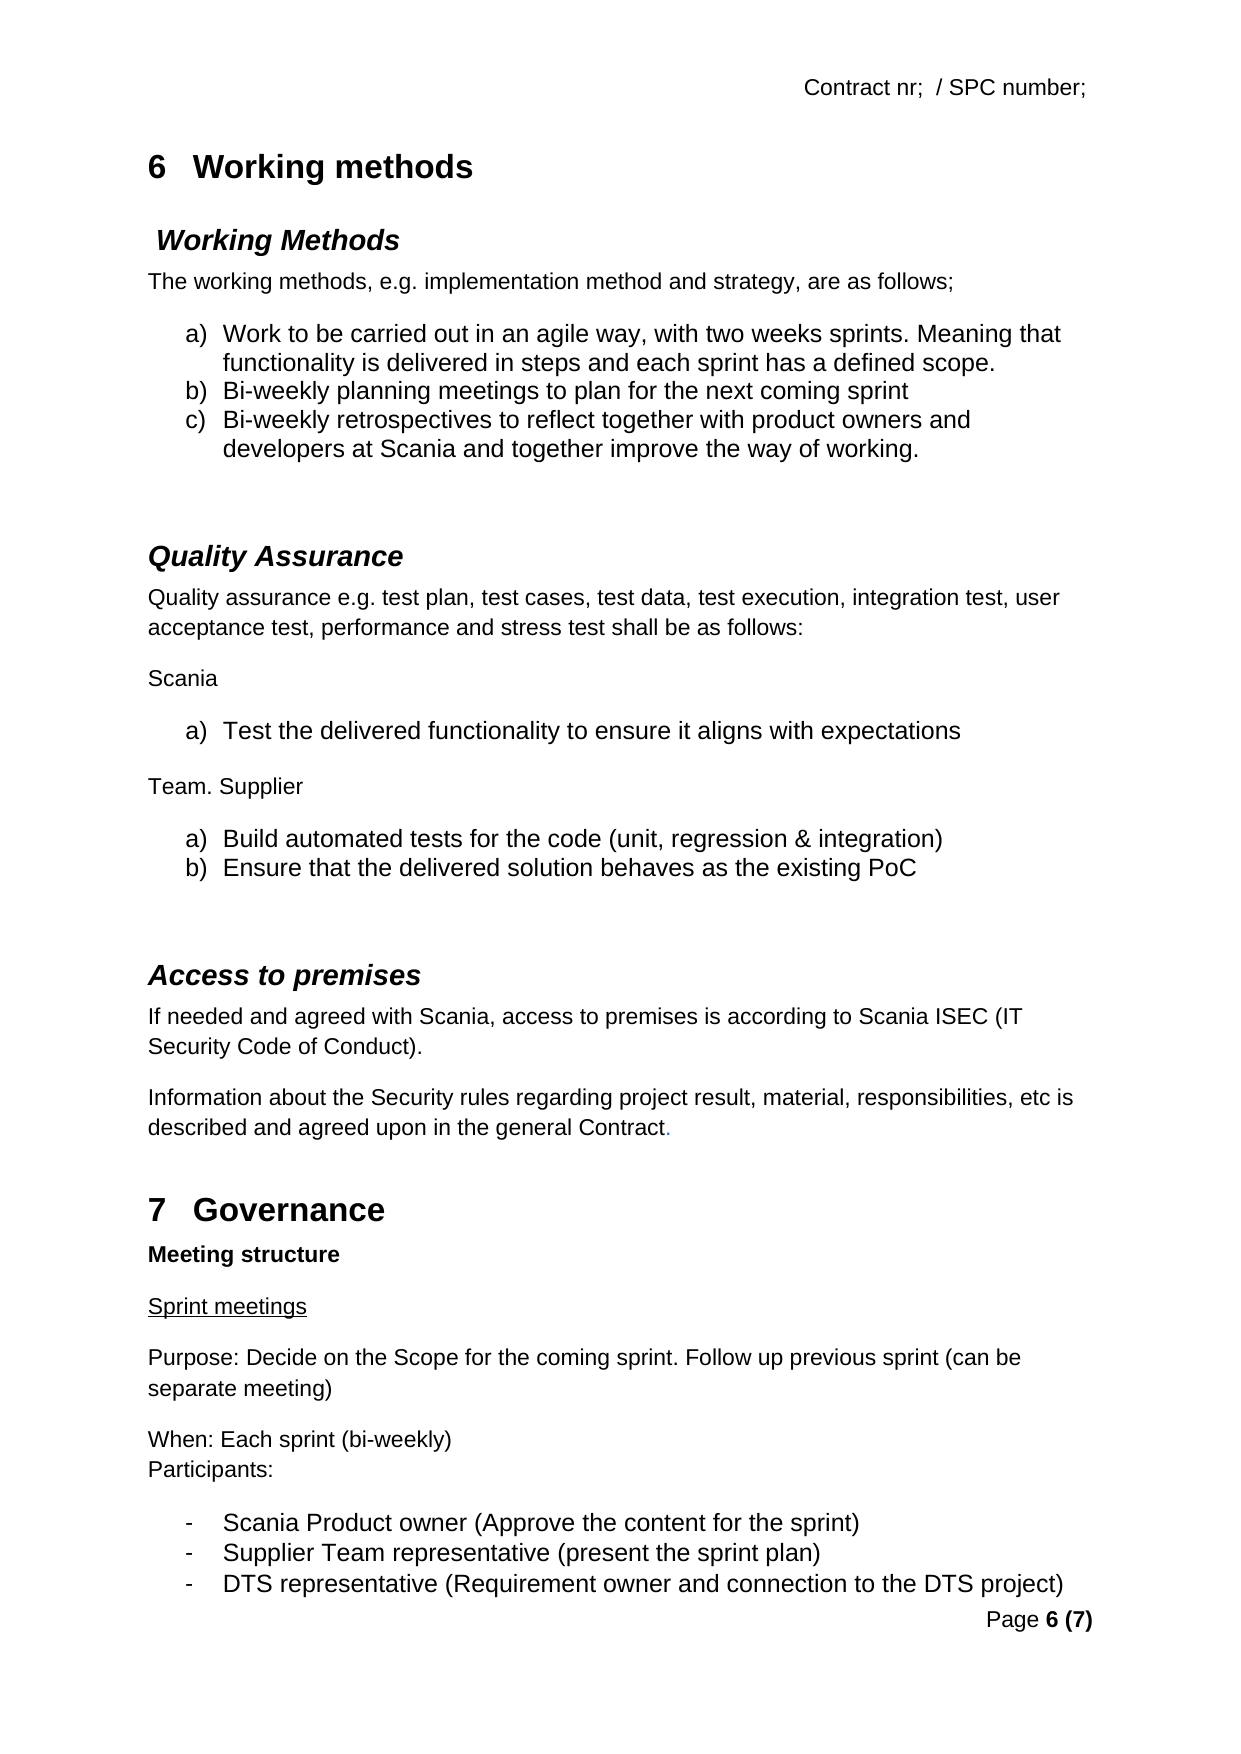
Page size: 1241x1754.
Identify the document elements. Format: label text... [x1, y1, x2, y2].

list Test the delivered functionality to ensure it aligns with expectations [185, 716, 1093, 744]
subtitle Governance [148, 1190, 1093, 1228]
list Bi-weekly planning meetings to plan for the next coming sprint [185, 376, 1093, 405]
list DTS representative (Requirement owner and connection to the DTS project) [185, 1568, 1093, 1598]
list Scania Product owner (Approve the content for the sprint) [185, 1507, 1093, 1537]
text Scania [148, 665, 1093, 691]
subtitle Quality Assurance [148, 539, 1093, 572]
text Quality assurance e.g. test plan, test cases, test data, test execution, integration test, user acceptance test, performance and stress test shall be as follows: [148, 583, 1093, 640]
list Supplier Team representative (present the sprint plan) [185, 1537, 1093, 1568]
list Build automated tests for the code (unit, regression & integration) [185, 824, 1093, 853]
text When: Each sprint (bi-weekly) Participants: [148, 1426, 1093, 1482]
subtitle Access to premises [148, 958, 1093, 991]
subtitle Working Methods [148, 223, 1093, 257]
list Ensure that the delivered solution behaves as the existing PoC [185, 853, 1093, 882]
list Work to be carried out in an agile way, with two weeks sprints. Meaning that functionality is delivered in steps and each sprint has a defined scope. [185, 319, 1093, 376]
list Bi-weekly retrospectives to reflect together with product owners and developers at Scania and together improve the way of working. [185, 405, 1093, 463]
text Information about the Security rules regarding project result, material, responsibilities, etc is described and agreed upon in the general Contract. [148, 1084, 1093, 1140]
text Team. Supplier [148, 773, 1093, 799]
text Purpose: Decide on the Scope for the coming sprint. Follow up previous sprint (can be separate meeting) [148, 1344, 1093, 1401]
text Sprint meetings [148, 1293, 1093, 1319]
text If needed and agreed with Scania, access to premises is according to Scania ISEC (IT Security Code of Conduct). [148, 1003, 1093, 1059]
text Meeting structure [148, 1241, 1077, 1267]
text The working methods, e.g. implementation method and strategy, are as follows; [148, 268, 1093, 294]
subtitle Working methods [148, 148, 1093, 186]
